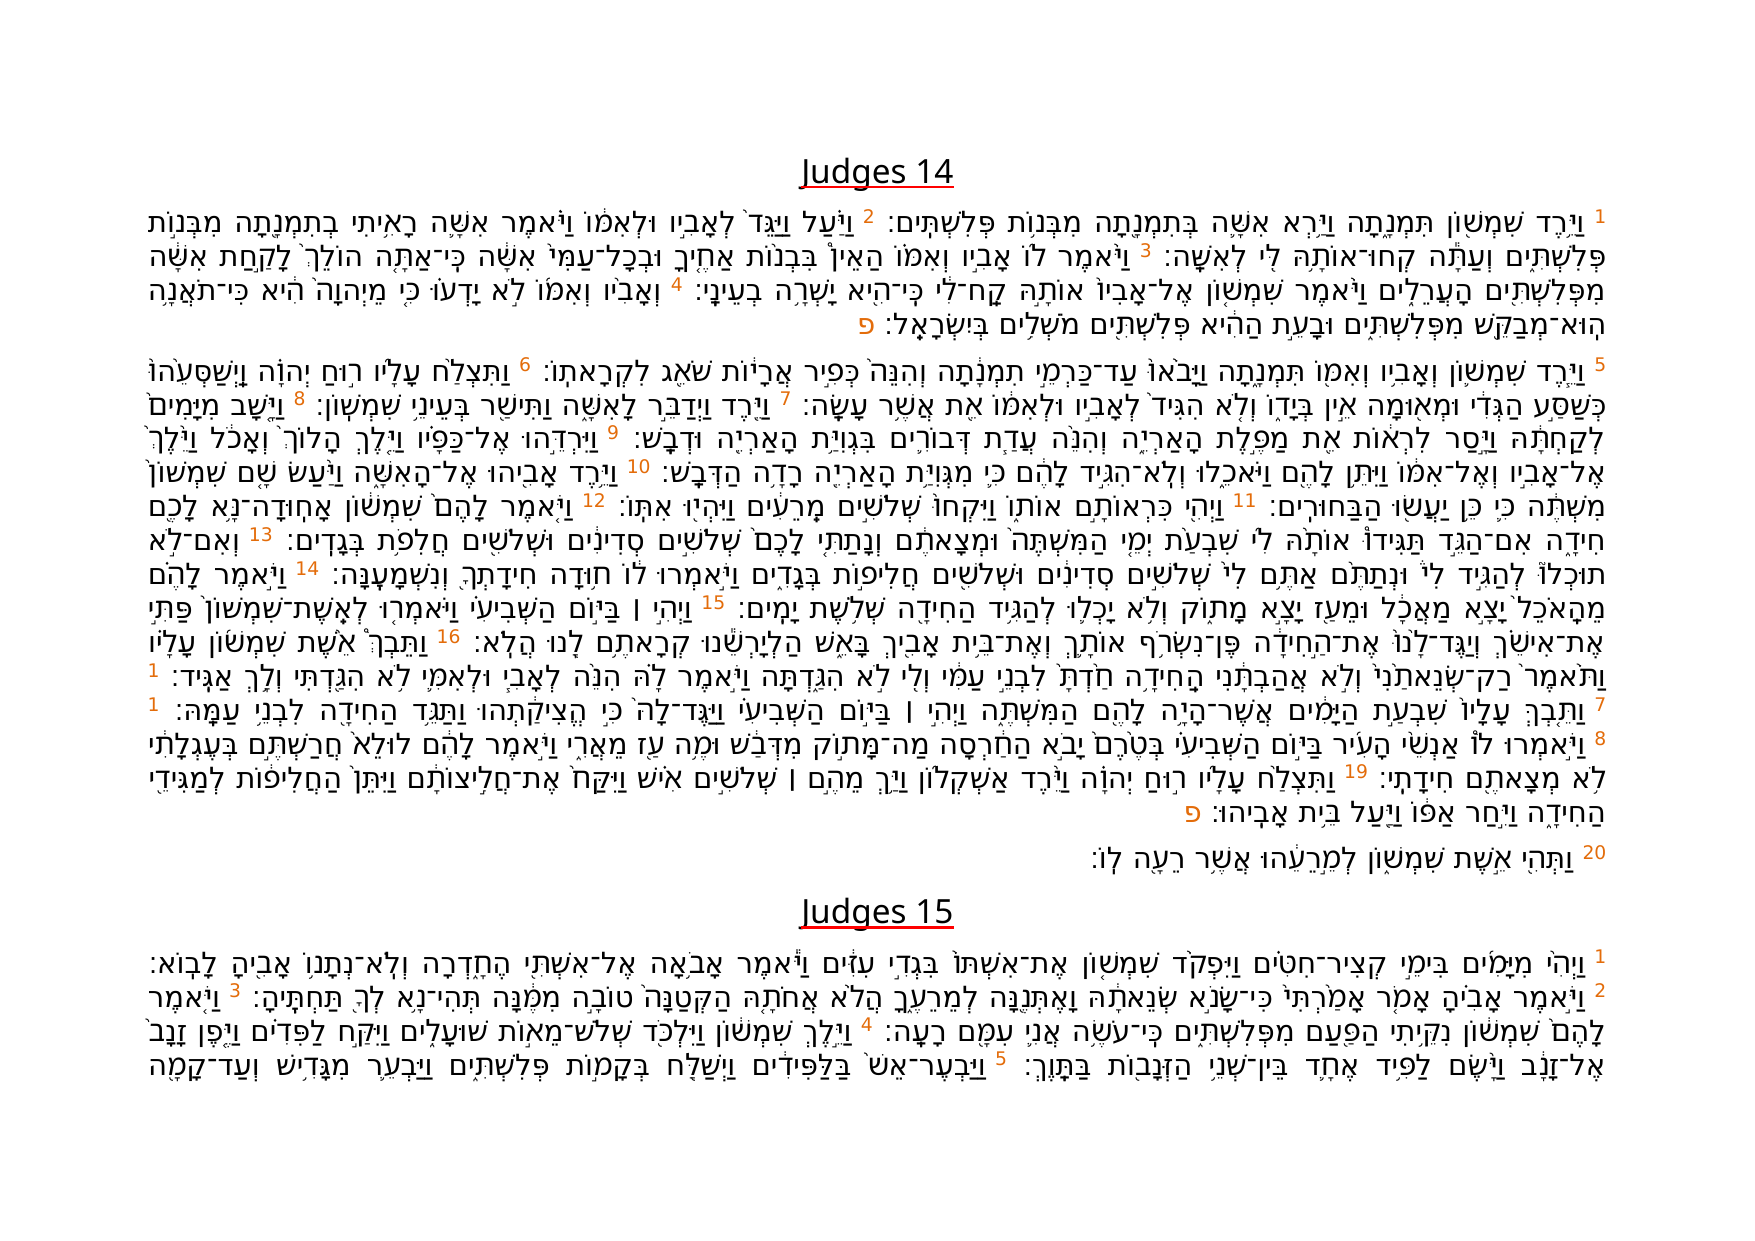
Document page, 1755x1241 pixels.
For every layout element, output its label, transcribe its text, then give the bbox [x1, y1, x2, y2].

text 1 וַיְהִ֨י מִיָּמִ֜ים בִּימֵ֣י קְצִיר־חִטִּ֗ים וַיִּפְקֹ֨ד שִׁמְשׁ֤וֹן אֶת־אִשְׁתּוֹ֙ בִּגְדִ֣י עִזִּ֔ים וַיֹּ֕אמֶר אָבֹ֥אָה אֶל־אִשְׁתִּ֖י הֶחָ֑דְרָה וְלֹֽא־נְתָנ֥וֹ אָבִ֖יהָ לָבֽוֹא׃ 2 וַיֹּ֣אמֶר אָבִ֗יהָ אָמֹ֤ר אָמַ֙רְתִּי֙ כִּי־שָׂנֹ֣א שְׂנֵאתָ֔הּ וָאֶתְּנֶ֖נָּה לְמֵרֵעֶ֑ךָ הֲלֹ֨א אֲחֹתָ֤הּ הַקְּטַנָּה֙ טוֹבָ֣ה מִמֶּ֔נָּה תְּהִי־נָ֥א לְךָ֖ תַּחְתֶּֽיהָ׃ ‬‬‬‬3 וַיֹּ֤אמֶר לָהֶם֙ שִׁמְשׁ֔וֹן נִקֵּ֥יתִי הַפַּ֖עַם מִפְּלִשְׁתִּ֑ים כִּֽי־עֹשֶׂ֥ה אֲנִ֛י עִמָּ֖ם רָעָֽה׃ ‬‬‬‬4 וַיֵּ֣לֶךְ שִׁמְשׁ֔וֹן וַיִּלְכֹּ֖ד שְׁלֹשׁ־מֵא֣וֹת שׁוּעָלִ֑ים וַיִּקַּ֣ח לַפִּדִ֗ים וַיֶּ֤פֶן זָנָב֙ אֶל־זָנָ֔ב וַיָּ֨שֶׂם לַפִּ֥יד אֶחָ֛ד בֵּין־שְׁנֵ֥י הַזְּנָב֖וֹת בַּתָּֽוֶךְ׃ ‬‬‬‬5 וַיַּבְעֶר־אֵשׁ֙ בַּלַּפִּידִ֔ים וַיְשַׁלַּ֖ח בְּקָמ֣וֹת פְּלִשְׁתִּ֑ים וַיַּבְעֵ֛ר מִגָּדִ֥ישׁ וְעַד־קָמָ֖ה וְעַד־כֶּ֥רֶם זָֽיִת׃ ‬‬‬‬6 וַיֹּאמְר֣וּ פְלִשְׁתִּים֮ מִ֣י עָ֣שָׂה זֹאת֒ וַיֹּאמְר֗וּ שִׁמְשׁוֹן֙ חֲתַ֣ן הַתִּמְנִ֔י כִּ֚י לָקַ֣ח אֶת־אִשְׁתּ֔וֹ וַֽיִּתְּנָ֖הּ לְמֵרֵעֵ֑הוּ וַיַּעֲל֣וּ פְלִשְׁתִּ֔ים וַיִּשְׂרְפ֥וּ אוֹתָ֛הּ וְאֶת־אָבִ֖יהָ בָּאֵֽשׁ׃ ‬‬‬‬7 וַיֹּ֤אמֶר לָהֶם֙ שִׁמְשׁ֔וֹן אִֽם־תַּעֲשׂ֖וּן כָּזֹ֑את כִּ֛י אִם־נִקַּ֥מְתִּי בָכֶ֖ם וְאַחַ֥ר אֶחְדָּֽל׃ ‬‬‬‬8 וַיַּ֨ךְ אוֹתָ֥ם שׁ֛וֹק עַל־יָרֵ֖ךְ מַכָּ֣ה גְדוֹלָ֑ה וַיֵּ֣רֶד וַיֵּ֔שֶׁב בִּסְעִ֖יף סֶ֥לַע עֵיטָֽם׃ ס ‬‬‬‬9 וַיַּעֲל֣וּ פְלִשְׁתִּ֔ים וַֽיַּחֲנ֖וּ בִּיהוּדָ֑ה וַיִּנָּטְשׁ֖וּ בַּלֶּֽחִי׃ ‬‬‬‬10 וַיֹּֽאמְרוּ֙ אִ֣ישׁ יְהוּדָ֔ה לָמָ֖ה עֲלִיתֶ֣ם עָלֵ֑ינוּ וַיֹּאמְר֗וּ לֶאֱס֤וֹר אֶת־שִׁמְשׁוֹן֙ עָלִ֔ינוּ לַעֲשׂ֣וֹת ל֔וֹ כַּאֲשֶׁ֖ר עָ֥שָׂה לָֽנוּ׃ ‬‬‬‬11 וַיֵּרְד֡וּ שְׁלֹשֶׁת֩ אֲלָפִ֨ים אִ֜ישׁ מִֽיהוּדָ֗ה אֶל־סְעִיף֮ סֶ֣לַע עֵיטָם֒ וַיֹּאמְר֣וּ לְשִׁמְשׁ֗וֹן הֲלֹ֤א יָדַ֙עְתָּ֙ כִּֽי־מֹשְׁלִ֥ים בָּ֙נוּ֙ פְּלִשְׁתִּ֔ים וּמַה־זֹּ֖את עָשִׂ֣יתָ לָּ֑נוּ וַיֹּ֣אמֶר לָהֶ֔ם כַּאֲשֶׁר֙ עָ֣שׂוּ לִ֔י כֵּ֖ן עָשִׂ֥יתִי לָהֶֽם׃ ‬‬‬‬12 וַיֹּ֤אמְרוּ לוֹ֙ לֶאֱסָרְךָ֣ יָרַ֔דְנוּ לְתִתְּךָ֖ בְּיַד־פְּלִשְׁתִּ֑ים וַיֹּ֤אמֶר לָהֶם֙ שִׁמְשׁ֔וֹן הִשָּׁבְע֣וּ לִ֔י פֶּֽן־תִּפְגְּע֥וּן בִּ֖י אַתֶּֽם׃ ‬‬‬‬13 וַיֹּ֧אמְרוּ ל֣וֹ לֵאמֹ֗ר לֹ֚א כִּֽי־אָסֹ֤ר נֶֽאֱסָרְךָ֙ וּנְתַנּ֣וּךָ בְיָדָ֔ם וְהָמֵ֖ת לֹ֣א נְמִיתֶ֑ךָ וַיַּאַסְרֻ֗הוּ בִּשְׁנַ֙יִם֙ עֲבֹתִ֣ים חֲדָשִׁ֔ים וַֽיַּעֲל֖וּהוּ מִן־הַסָּֽלַע׃ ‬‬‬‬14 הוּא־בָ֣א עַד־לֶ֔חִי וּפִלְשִׁתִּ֖ים הֵרִ֣יעוּ לִקְרָאת֑וֹ וַתִּצְלַ֨ח עָלָ֜יו ר֣וּחַ יְהוָ֗ה וַתִּהְיֶ֨ינָה הָעֲבֹתִ֜ים אֲשֶׁ֣ר עַל־זְרוֹעוֹתָ֗יו כַּפִּשְׁתִּים֙ אֲשֶׁ֣ר בָּעֲר֣וּ בָאֵ֔שׁ וַיִּמַ֥סּוּ אֱסוּרָ֖יו מֵעַ֥ל יָדָֽיו׃ ‬‬‬‬15 וַיִּמְצָ֥א לְחִֽי־חֲמ֖וֹר טְרִיָּ֑ה וַיִּשְׁלַ֤ח יָדוֹ֙ וַיִּקָּחֶ֔הָ וַיַּךְ־בָּ֖הּ אֶ֥לֶף אִֽישׁ׃ ‬‬‬‬16 וַיֹּ֣אמֶר שִׁמְשׁ֔וֹן בִּלְחִ֣י הַחֲמ֔וֹר חֲמ֖וֹר חֲמֹרָתָ֑יִם בִּלְחִ֣י הַחֲמ֔וֹר הִכֵּ֖יתִי אֶ֥לֶף אִֽישׁ׃ ‬‬‬‬17 וַֽיְהִי֙ כְּכַלֹּת֣וֹ לְדַבֵּ֔ר וַיַּשְׁלֵ֥ךְ הַלְּחִ֖י מִיָּד֑וֹ וַיִּקְרָ֛א לַמָּק֥וֹם הַה֖וּא רָ֥מַת לֶֽחִי׃ ‬‬‬‬18 וַיִּצְמָא֮ מְאֹד֒ וַיִּקְרָ֤א אֶל־יְהוָה֙ וַיֹּאמַ֔ר אַתָּה֙ נָתַ֣תָּ בְיַֽד־עַבְדְּךָ֔ אֶת־הַתְּשׁוּעָ֥ה הַגְּדֹלָ֖ה הַזֹּ֑את וְעַתָּה֙ אָמ֣וּת בַּצָּמָ֔א וְנָפַלְתִּ֖י בְּיַ֥ד הָעֲרֵלִֽים׃ ‬‬‬‬19 וַיִּבְקַ֨ע אֱלֹהִ֜ים אֶת־הַמַּכְתֵּ֣שׁ אֲשֶׁר־בַּלֶּ֗חִי וַיֵּצְא֨וּ מִמֶּ֤נּוּ מַ֙יִם֙ וַיֵּ֔שְׁתְּ וַתָּ֥שָׁב רוּח֖וֹ וַיֶּ֑חִי עַל־כֵּ֣ן ׀ קָרָ֣א שְׁמָ֗הּ עֵ֤ין הַקּוֹרֵא֙ אֲשֶׁ֣ר בַּלֶּ֔חִי עַ֖ד הַיּ֥וֹם הַזֶּֽה׃ ‬‬‬‬20 וַיִּשְׁפֹּ֧ט אֶת־יִשְׂרָאֵ֛ל בִּימֵ֥י פְלִשְׁתִּ֖ים עֶשְׂרִ֥ים שָׁנָֽה׃ פ ‬‬‬‬‬‬‬‬‬‬‬‬‬‬‬‬‬‬‬‬‬‬‬ [148, 946, 1606, 1082]
text Judges 14 [148, 148, 1606, 193]
text 20 וַתְּהִ֖י אֵ֣שֶׁת שִׁמְשׁ֑וֹן לְמֵ֣רֵעֵ֔הוּ אֲשֶׁ֥ר רֵעָ֖ה לֽוֹ׃ ‬‬‬‬‬ [148, 842, 1606, 876]
text 1 וַיֵּ֥רֶד שִׁמְשׁ֖וֹן תִּמְנָ֑תָה וַיַּ֥רְא אִשָּׁ֛ה בְּתִמְנָ֖תָה מִבְּנ֥וֹת פְּלִשְׁתִּֽים׃ 2 וַיַּ֗עַל וַיַּגֵּד֙ לְאָבִ֣יו וּלְאִמּ֔וֹ וַיֹּ֗אמֶר אִשָּׁ֛ה רָאִ֥יתִי בְתִמְנָ֖תָה מִבְּנ֣וֹת פְּלִשְׁתִּ֑ים וְעַתָּ֕ה קְחוּ־אוֹתָ֥הּ לִּ֖י לְאִשָּֽׁה׃ ‬‬‬‬3 וַיֹּ֨אמֶר ל֜וֹ אָבִ֣יו וְאִמּ֗וֹ הַאֵין֩ בִּבְנ֨וֹת אַחֶ֤יךָ וּבְכָל־עַמִּי֙ אִשָּׁ֔ה כִּֽי־אַתָּ֤ה הוֹלֵךְ֙ לָקַ֣חַת אִשָּׁ֔ה מִפְּלִשְׁתִּ֖ים הָעֲרֵלִ֑ים וַיֹּ֨אמֶר שִׁמְשׁ֤וֹן אֶל־אָבִיו֙ אוֹתָ֣הּ קַֽח־לִ֔י כִּֽי־הִ֖יא יָשְׁרָ֥ה בְעֵינָֽי׃ ‬‬‬‬4 וְאָבִ֨יו וְאִמּ֜וֹ לֹ֣א יָדְע֗וּ כִּ֤י מֵיְהוָה֙ הִ֔יא כִּי־תֹאֲנָ֥ה הֽוּא־מְבַקֵּ֖שׁ מִפְּלִשְׁתִּ֑ים וּבָעֵ֣ת הַהִ֔יא פְּלִשְׁתִּ֖ים מֹשְׁלִ֥ים בְּיִשְׂרָאֵֽל׃ פ ‬‬‬‬‬‬‬ [148, 206, 1606, 341]
text 5 וַיֵּ֧רֶד שִׁמְשׁ֛וֹן וְאָבִ֥יו וְאִמּ֖וֹ תִּמְנָ֑תָה וַיָּבֹ֙אוּ֙ עַד־כַּרְמֵ֣י תִמְנָ֔תָה וְהִנֵּה֙ כְּפִ֣יר אֲרָי֔וֹת שֹׁאֵ֖ג לִקְרָאתֽוֹ׃ ‬‬‬‬6 וַתִּצְלַ֨ח עָלָ֜יו ר֣וּחַ יְהוָ֗ה וַֽיְשַׁסְּעֵ֙הוּ֙ כְּשַׁסַּ֣ע הַגְּדִ֔י וּמְא֖וּמָה אֵ֣ין בְּיָד֑וֹ וְלֹ֤א הִגִּיד֙ לְאָבִ֣יו וּלְאִמּ֔וֹ אֵ֖ת אֲשֶׁ֥ר עָשָֽׂה׃ ‬‬‬‬7 וַיֵּ֖רֶד וַיְדַבֵּ֣ר לָאִשָּׁ֑ה וַתִּישַׁ֖ר בְּעֵינֵ֥י שִׁמְשֽׁוֹן׃ ‬‬‬‬8 וַיָּ֤שָׁב מִיָּמִים֙ לְקַחְתָּ֔הּ וַיָּ֣סַר לִרְא֔וֹת אֵ֖ת מַפֶּ֣לֶת הָאַרְיֵ֑ה וְהִנֵּ֨ה עֲדַ֧ת דְּבוֹרִ֛ים בִּגְוִיַּ֥ת הָאַרְיֵ֖ה וּדְבָֽשׁ׃ ‬‬‬‬9 וַיִּרְדֵּ֣הוּ אֶל־כַּפָּ֗יו וַיֵּ֤לֶךְ הָלוֹךְ֙ וְאָכֹ֔ל וַיֵּ֙לֶךְ֙ אֶל־אָבִ֣יו וְאֶל־אִמּ֔וֹ וַיִּתֵּ֥ן לָהֶ֖ם וַיֹּאכֵ֑לוּ וְלֹֽא־הִגִּ֣יד לָהֶ֔ם כִּ֛י מִגְּוִיַּ֥ת הָאַרְיֵ֖ה רָדָ֥ה הַדְּבָֽשׁ׃ ‬‬‬‬10 וַיֵּ֥רֶד אָבִ֖יהוּ אֶל־הָאִשָּׁ֑ה וַיַּ֨עַשׂ שָׁ֤ם שִׁמְשׁוֹן֙ מִשְׁתֶּ֔ה כִּ֛י כֵּ֥ן יַעֲשׂ֖וּ הַבַּחוּרִֽים׃ ‬‬‬‬11 וַיְהִ֖י כִּרְאוֹתָ֣ם אוֹת֑וֹ וַיִּקְחוּ֙ שְׁלֹשִׁ֣ים מֵֽרֵעִ֔ים וַיִּהְי֖וּ אִתּֽוֹ׃ ‬‬‬‬12 וַיֹּ֤אמֶר לָהֶם֙ שִׁמְשׁ֔וֹן אָחֽוּדָה־נָּ֥א לָכֶ֖ם חִידָ֑ה אִם־הַגֵּ֣ד תַּגִּידוּ֩ אוֹתָ֨הּ לִ֜י שִׁבְעַ֨ת יְמֵ֤י הַמִּשְׁתֶּה֙ וּמְצָאתֶ֔ם וְנָתַתִּ֤י לָכֶם֙ שְׁלֹשִׁ֣ים סְדִינִ֔ים וּשְׁלֹשִׁ֖ים חֲלִפֹ֥ת בְּגָדִֽים׃ ‬‬‬‬13 וְאִם־לֹ֣א תוּכְלוּ֮ לְהַגִּ֣יד לִי֒ וּנְתַתֶּ֨ם אַתֶּ֥ם לִי֙ שְׁלֹשִׁ֣ים סְדִינִ֔ים וּשְׁלֹשִׁ֖ים חֲלִיפ֣וֹת בְּגָדִ֑ים וַיֹּ֣אמְרוּ ל֔וֹ ח֥וּדָה חִידָתְךָ֖ וְנִשְׁמָעֶֽנָּה׃ ‬‬‬‬14 וַיֹּ֣אמֶר לָהֶ֗ם מֵהָֽאֹכֵל֙ יָצָ֣א מַאֲכָ֔ל וּמֵעַ֖ז יָצָ֣א מָת֑וֹק וְלֹ֥א יָכְל֛וּ לְהַגִּ֥יד הַחִידָ֖ה שְׁלֹ֥שֶׁת יָמִֽים׃ ‬‬‬‬15 וַיְהִ֣י ׀ בַּיּ֣וֹם הַשְּׁבִיעִ֗י וַיֹּאמְר֤וּ לְאֵֽשֶׁת־שִׁמְשׁוֹן֙ פַּתִּ֣י אֶת־אִישֵׁ֗ךְ וְיַגֶּד־לָ֙נוּ֙ אֶת־הַ֣חִידָ֔ה פֶּן־נִשְׂרֹ֥ף אוֹתָ֛ךְ וְאֶת־בֵּ֥ית אָבִ֖יךְ בָּאֵ֑שׁ הַלְיָרְשֵׁ֕נוּ קְרָאתֶ֥ם לָ֖נוּ הֲלֹֽא׃ ‬‬‬‬16 וַתֵּבְךְּ֩ אֵ֨שֶׁת שִׁמְשׁ֜וֹן עָלָ֗יו וַתֹּ֙אמֶר֙ רַק־שְׂנֵאתַ֙נִי֙ וְלֹ֣א אֲהַבְתָּ֔נִי הֽ͏ַחִידָ֥ה חַ֙דְתָּ֙ לִבְנֵ֣י עַמִּ֔י וְלִ֖י לֹ֣א הִגַּ֑דְתָּה וַיֹּ֣אמֶר לָ֗הּ הִנֵּ֨ה לְאָבִ֧י וּלְאִמִּ֛י לֹ֥א הִגַּ֖דְתִּי וְלָ֥ךְ אַגִּֽיד׃ ‬‬‬‬17 וַתֵּ֤בְךְּ עָלָיו֙ שִׁבְעַ֣ת הַיָּמִ֔ים אֲשֶׁר־הָיָ֥ה לָהֶ֖ם הַמִּשְׁתֶּ֑ה וַיְהִ֣י ׀ בַּיּ֣וֹם הַשְּׁבִיעִ֗י וַיַּגֶּד־לָהּ֙ כִּ֣י הֱצִיקַ֔תְהוּ וַתַּגֵּ֥ד הַחִידָ֖ה לִבְנֵ֥י עַמָּֽהּ׃ ‬‬‬‬18 וַיֹּ֣אמְרוּ לוֹ֩ אַנְשֵׁ֨י הָעִ֜יר בַּיּ֣וֹם הַשְּׁבִיעִ֗י בְּטֶ֙רֶם֙ יָבֹ֣א הַחַ֔רְסָה מַה־מָּת֣וֹק מִדְּבַ֔שׁ וּמֶ֥ה עַ֖ז מֵאֲרִ֑י וַיֹּ֣אמֶר לָהֶ֔ם לוּלֵא֙ חֲרַשְׁתֶּ֣ם בְּעֶגְלָתִ֔י לֹ֥א מְצָאתֶ֖ם חִידָתִֽי׃ ‬‬‬‬19 וַתִּצְלַ֨ח עָלָ֜יו ר֣וּחַ יְהוָ֗ה וַיֵּ֨רֶד אַשְׁקְל֜וֹן וַיַּ֥ךְ מֵהֶ֣ם ׀ שְׁלֹשִׁ֣ים אִ֗ישׁ וַיִּקַּח֙ אֶת־חֲלִ֣יצוֹתָ֔ם וַיִּתֵּן֙ הַחֲלִיפ֔וֹת לְמַגִּידֵ֖י הַחִידָ֑ה וַיִּ֣חַר אַפּ֔וֹ וַיַּ֖עַל בֵּ֥ית אָבִֽיהוּ׃ פ ‬‬‬‬‬‬‬‬‬‬‬‬‬‬‬‬‬‬‬ [148, 354, 1606, 829]
text Judges 15 [148, 888, 1606, 934]
